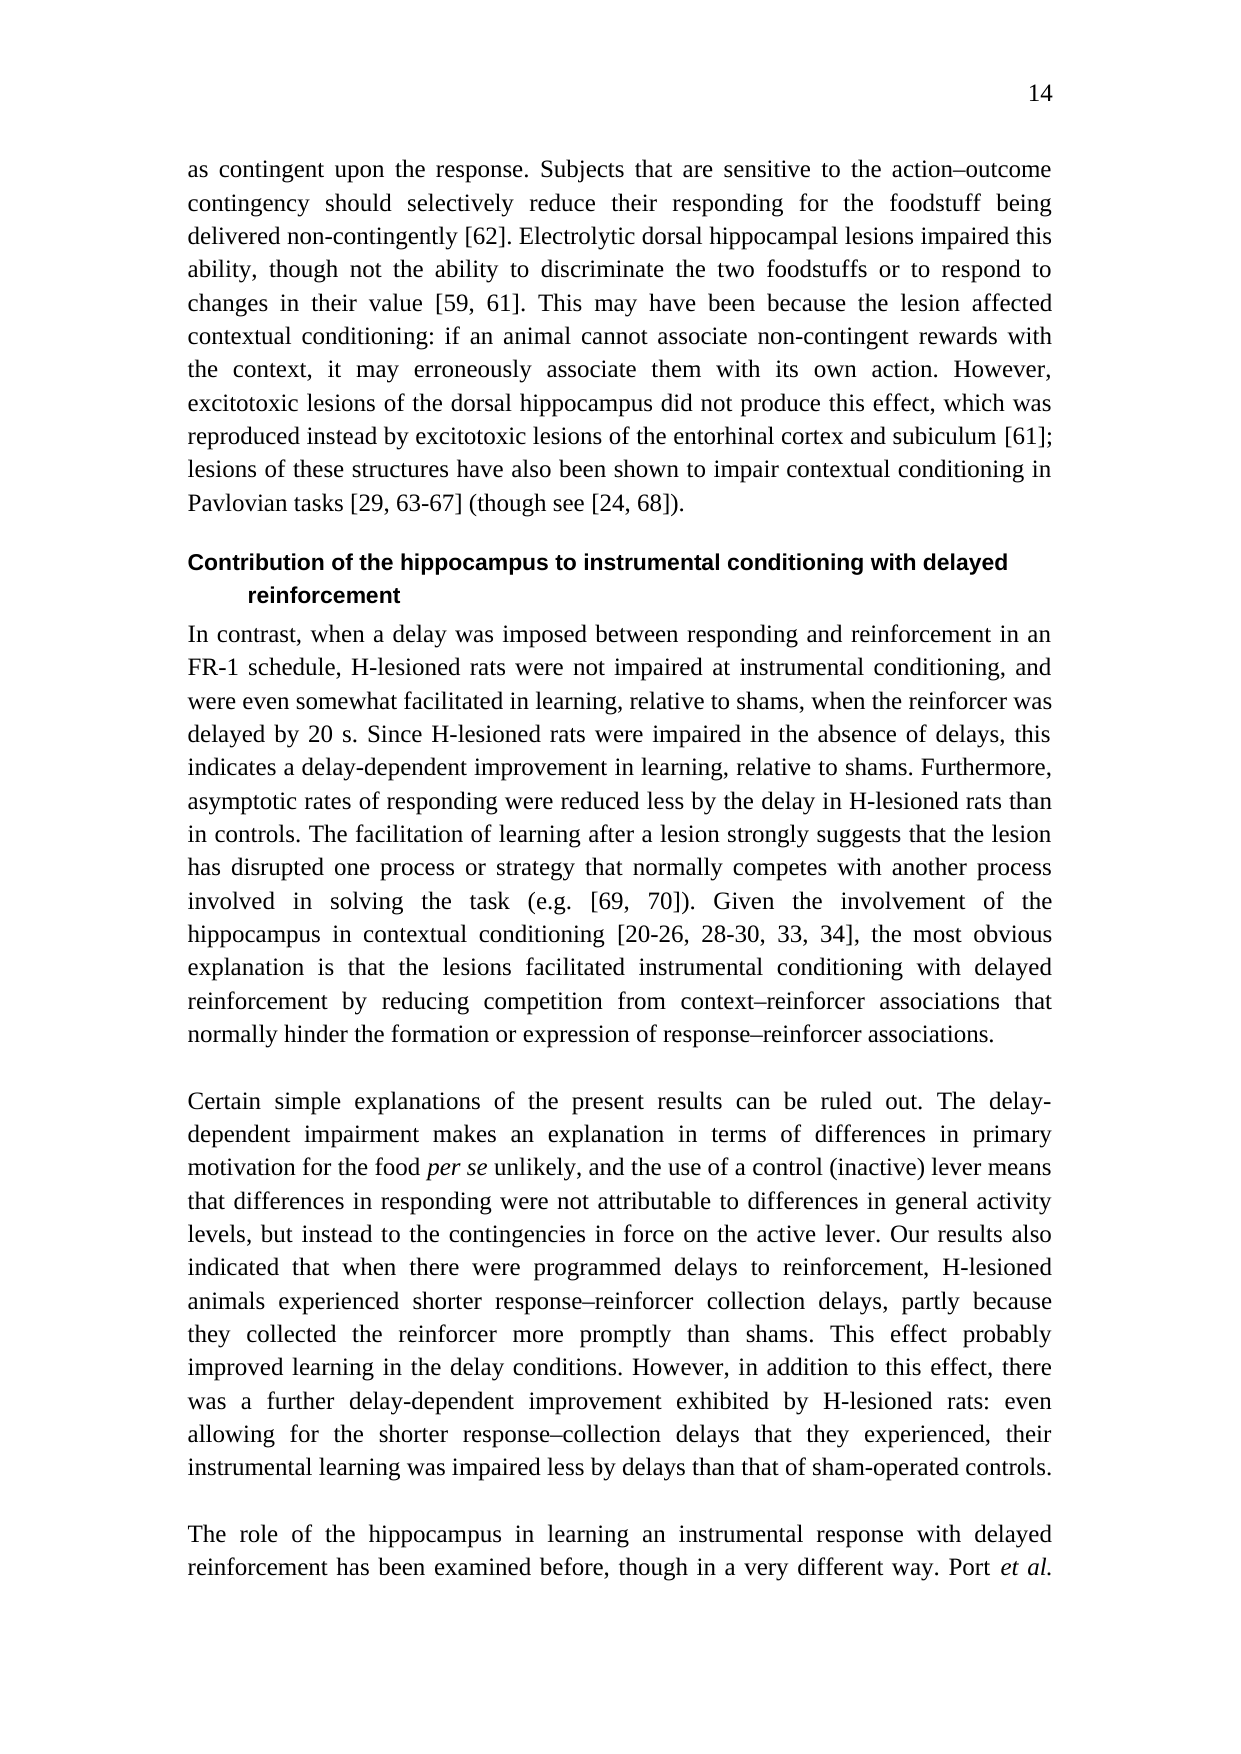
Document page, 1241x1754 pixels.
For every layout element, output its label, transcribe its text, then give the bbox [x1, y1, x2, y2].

text Certain simple explanations of the present results can be ruled out. The delay-dependent impairment makes an explanation in terms of differences in primary motivation for the food per se unlikely, and the use of a control (inactive) lever means that differences in responding were not attributable to differences in general activity levels, but instead to the contingencies in force on the active lever. Our results also indicated that when there were programmed delays to reinforcement, H-lesioned animals experienced shorter response–reinforcer collection delays, partly because they collected the reinforcer more promptly than shams. This effect probably improved learning in the delay conditions. However, in addition to this effect, there was a further delay-dependent improvement exhibited by H-lesioned rats: even allowing for the shorter response–collection delays that they experienced, their instrumental learning was impaired less by delays than that of sham-operated controls. [187, 1081, 1053, 1481]
subtitle Contribution of the hippocampus to instrumental conditioning with delayed reinforcement [187, 542, 1053, 608]
text as contingent upon the response. Subjects that are sensitive to the action–outcome contingency should selectively reduce their responding for the foodstuff being delivered non-contingently [62]. Electrolytic dorsal hippocampal lesions impaired this ability, though not the ability to discriminate the two foodstuffs or to respond to changes in their value [59, 61]. This may have been because the lesion affected contextual conditioning: if an animal cannot associate non-contingent rewards with the context, it may erroneously associate them with its own action. However, excitotoxic lesions of the dorsal hippocampus did not produce this effect, which was reproduced instead by excitotoxic lesions of the entorhinal cortex and subiculum [61]; lesions of these structures have also been shown to impair contextual conditioning in Pavlovian tasks [29, 63-67] (though see [24, 68]). [187, 150, 1053, 517]
text In contrast, when a delay was imposed between responding and reinforcement in an FR-1 schedule, H-lesioned rats were not impaired at instrumental conditioning, and were even somewhat facilitated in learning, relative to shams, when the reinforcer was delayed by 20 s. Since H-lesioned rats were impaired in the absence of delays, this indicates a delay-dependent improvement in learning, relative to shams. Furthermore, asymptotic rates of responding were reduced less by the delay in H-lesioned rats than in controls. The facilitation of learning after a lesion strongly suggests that the lesion has disrupted one process or strategy that normally competes with another process involved in solving the task (e.g. [69, 70]). Given the involvement of the hippocampus in contextual conditioning [20-26, 28-30, 33, 34], the most obvious explanation is that the lesions facilitated instrumental conditioning with delayed reinforcement by reducing competition from context–reinforcer associations that normally hinder the formation or expression of response–reinforcer associations. [187, 614, 1053, 1048]
text The role of the hippocampus in learning an instrumental response with delayed reinforcement has been examined before, though in a very different way. Port et al. [187, 1514, 1053, 1581]
